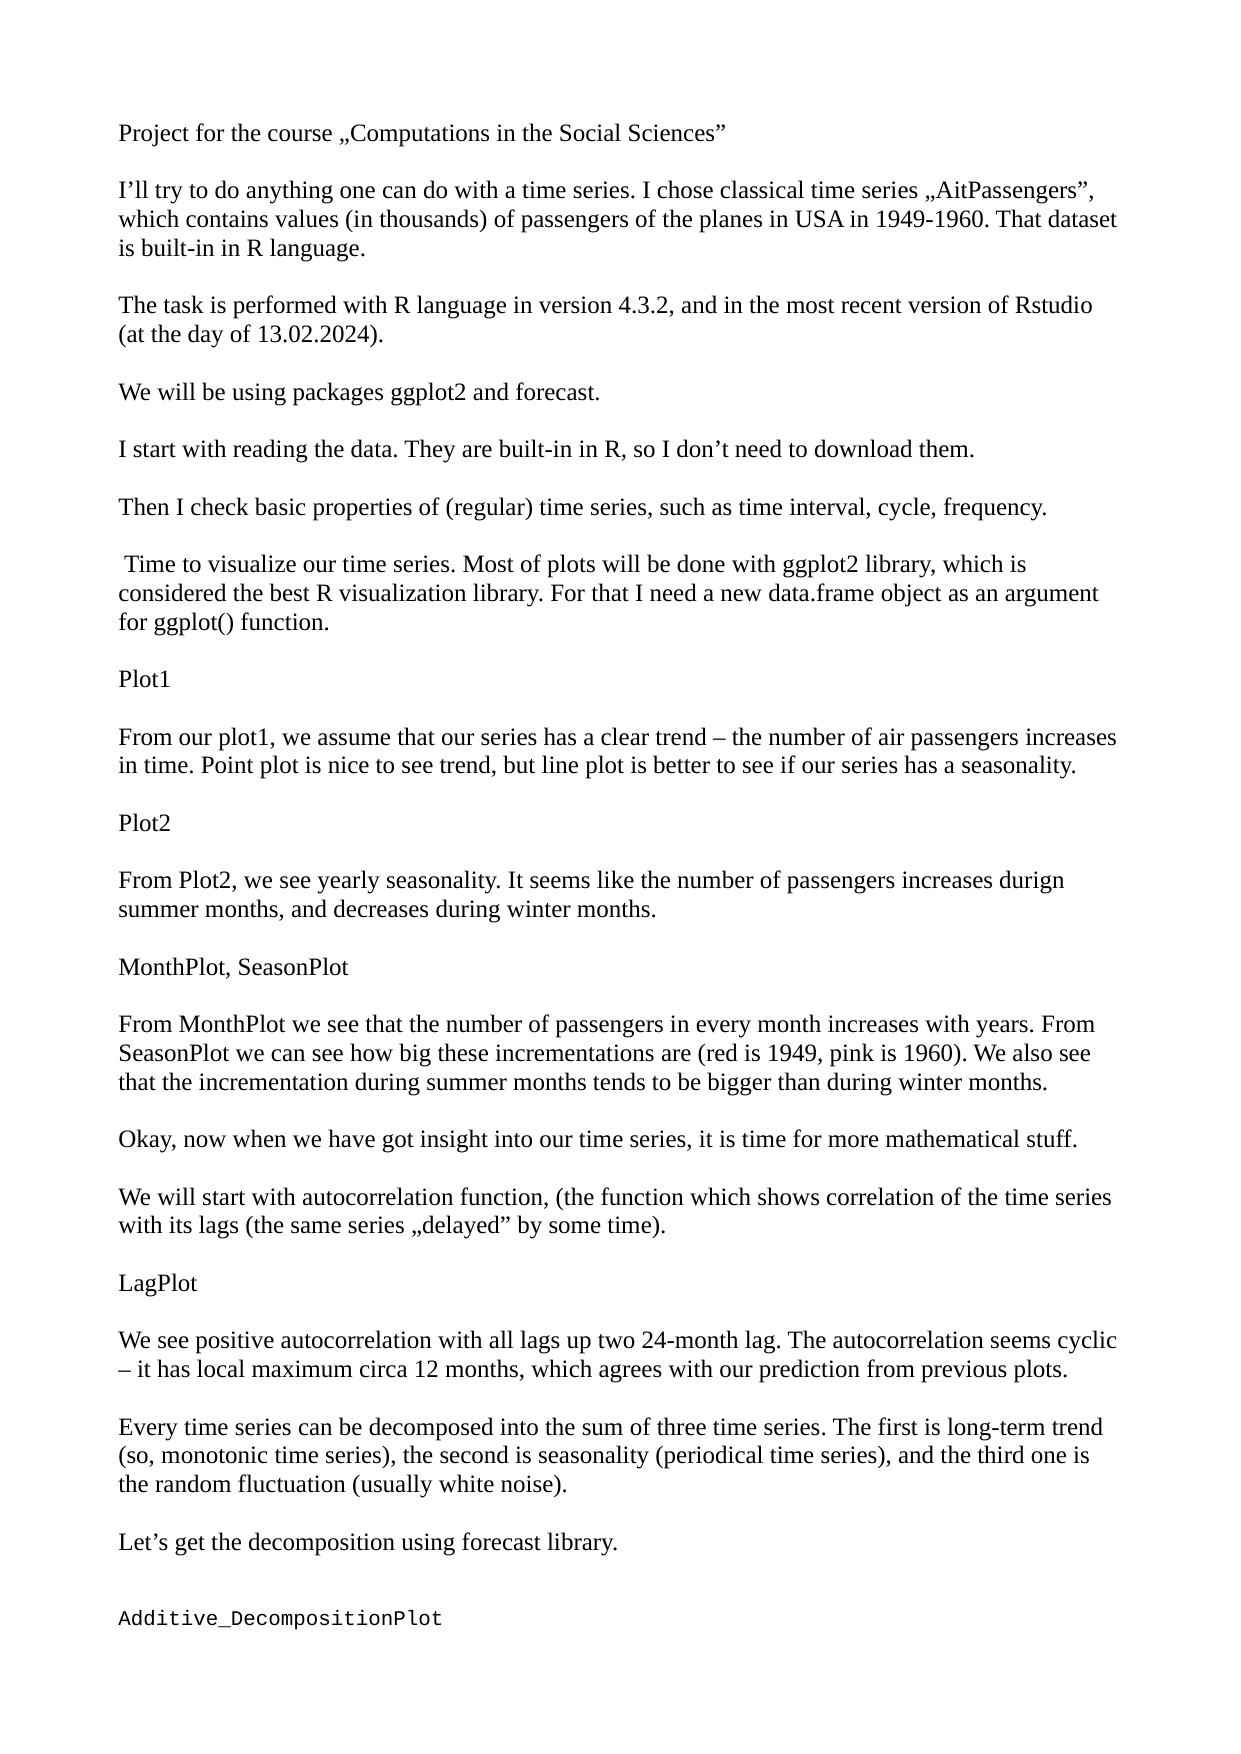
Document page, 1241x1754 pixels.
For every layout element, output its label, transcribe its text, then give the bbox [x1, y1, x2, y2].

text From our plot1, we assume that our series has a clear trend – the number of air passengers increases in time. Point plot is nice to see trend, but line plot is better to see if our series has a seasonality. [118, 722, 1122, 779]
text The task is performed with R language in version 4.3.2, and in the most recent version of Rstudio (at the day of 13.02.2024). [118, 291, 1122, 348]
text I’ll try to do anything one can do with a time series. I chose classical time series „AitPassengers”, which contains values (in thousands) of passengers of the planes in USA in 1949-1960. That dataset is built-in in R language. [118, 176, 1122, 291]
text Okay, now when we have got insight into our time series, it is time for more mathematical stuff. [118, 1124, 1122, 1153]
text We will start with autocorrelation function, (the function which shows correlation of the time series with its lags (the same series „delayed” by some time). [118, 1182, 1122, 1239]
text We see positive autocorrelation with all lags up two 24-month lag. The autocorrelation seems cyclic – it has local maximum circa 12 months, which agrees with our prediction from previous plots. [118, 1326, 1122, 1383]
text I start with reading the data. They are built-in in R, so I don’t need to download them. [118, 434, 1122, 463]
text Then I check basic properties of (regular) time series, such as time interval, cycle, frequency. Time to visualize our time series. Most of plots will be done with ggplot2 library, which is considered the best R visualization library. For that I need a new data.frame object as an argument for ggplot() function. [118, 492, 1122, 636]
text Plot1 [118, 664, 1122, 693]
text LagPlot [118, 1268, 1122, 1297]
text From MonthPlot we see that the number of passengers in every month increases with years. From SeasonPlot we can see how big these incrementations are (red is 1949, pink is 1960). We also see that the incrementation during summer months tends to be bigger than during winter months. [118, 1009, 1122, 1096]
text We will be using packages ggplot2 and forecast. [118, 377, 1122, 406]
text Every time series can be decomposed into the sum of three time series. The first is long-term trend (so, monotonic time series), the second is seasonality (periodical time series), and the third one is the random fluctuation (usually white noise). [118, 1412, 1122, 1498]
text From Plot2, we see yearly seasonality. It seems like the number of passengers increases durign summer months, and decreases during winter months. [118, 866, 1122, 923]
text Project for the course „Computations in the Social Sciences” [118, 118, 1122, 147]
text MonthPlot, SeasonPlot [118, 952, 1122, 981]
text Additive_DecompositionPlot [118, 1608, 1122, 1632]
text Plot2 [118, 808, 1122, 837]
text Let’s get the decomposition using forecast library. [118, 1527, 1122, 1556]
